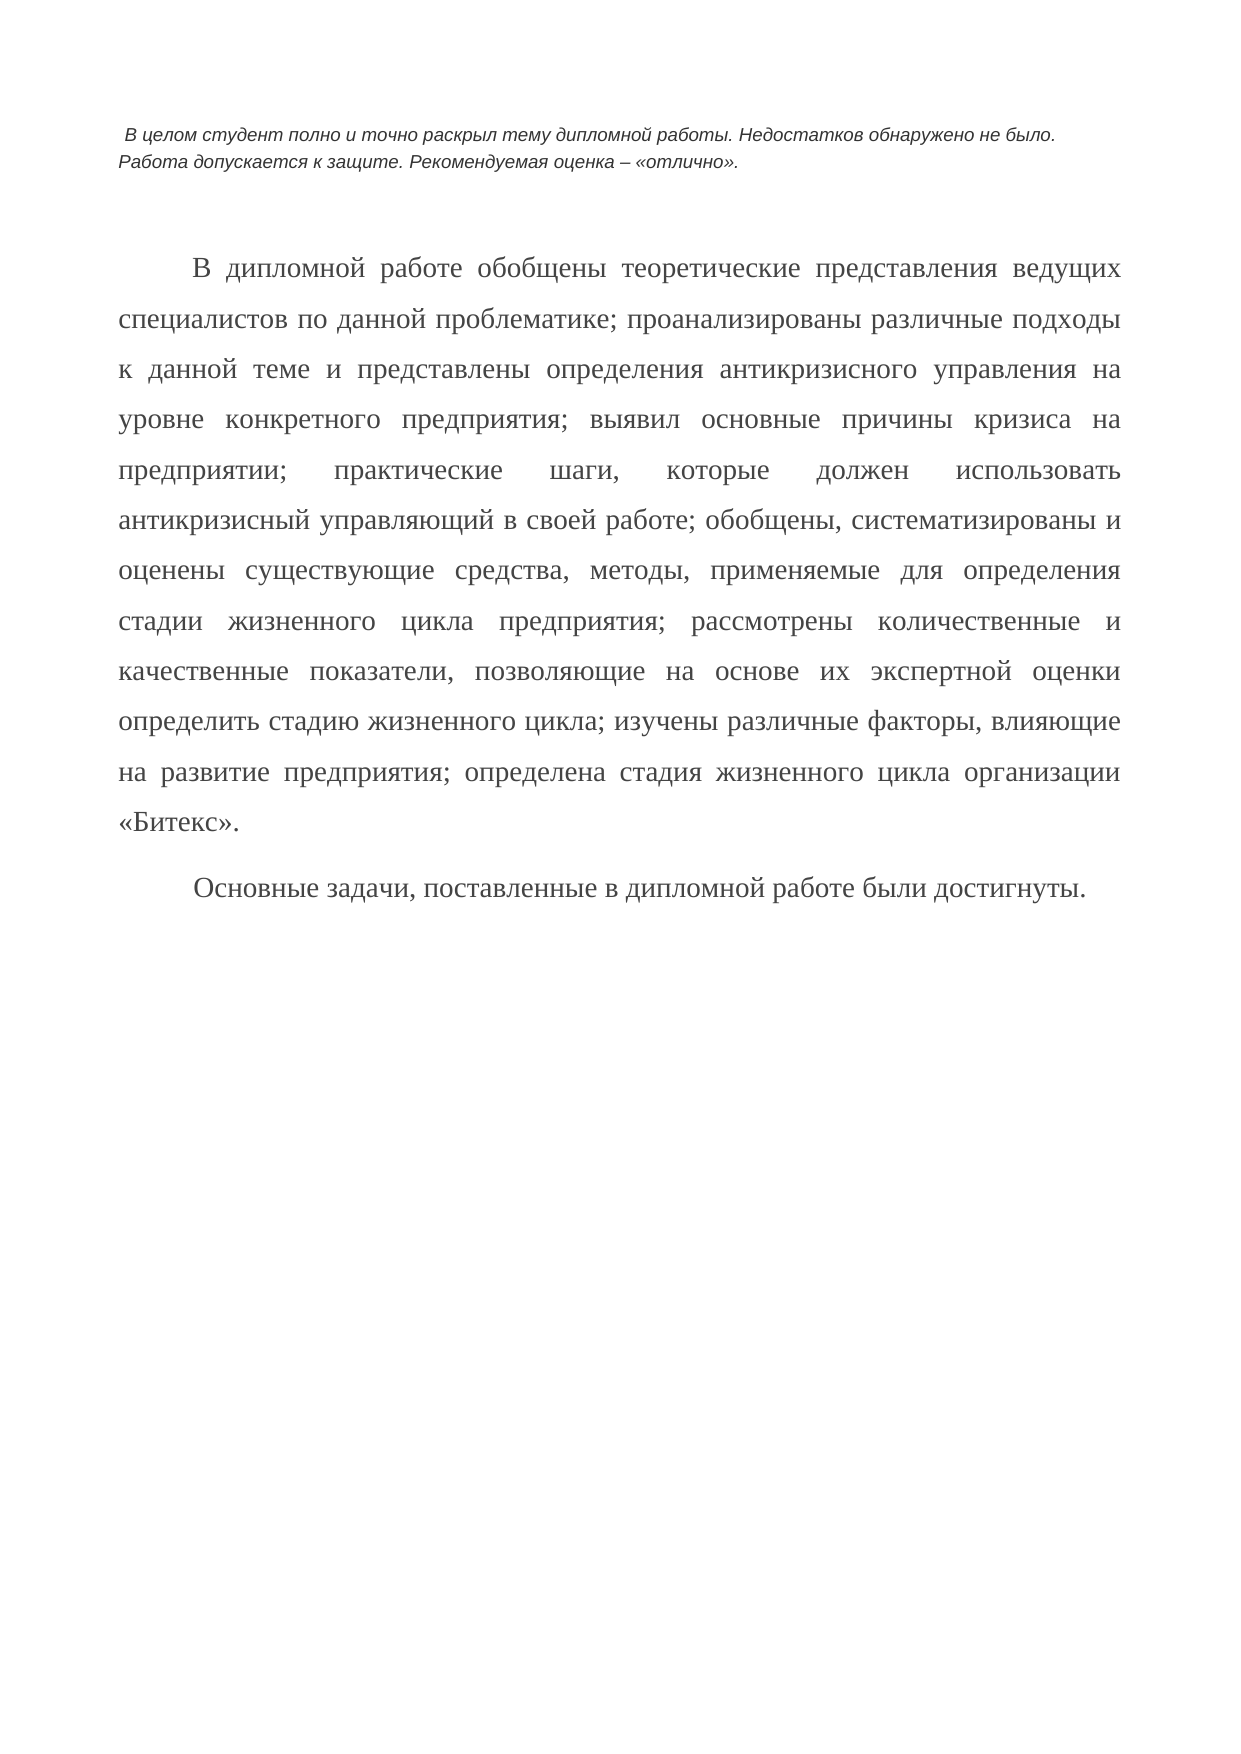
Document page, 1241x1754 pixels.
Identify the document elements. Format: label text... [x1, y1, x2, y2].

text Основные задачи, поставленные в дипломной работе были достигнуты. [118, 870, 1122, 903]
text В целом студент полно и точно раскрыл тему дипломной работы. Недостатков обнаружено не было. Работа допускается к защите. Рекомендуемая оценка – «отлично». [118, 118, 1122, 173]
text В дипломной работе обобщены теоретические представления ведущих специалистов по данной проблематике; проанализированы различные подходы к данной теме и представлены определения антикризисного управления на уровне конкретного предприятия; выявил основные причины кризиса на предприятии; практические шаги, которые должен использовать антикризисный управляющий в своей работе; обобщены, систематизированы и оценены существующие средства, методы, применяемые для определения стадии жизненного цикла предприятия; рассмотрены количественные и качественные показатели, позволяющие на основе их экспертной оценки определить стадию жизненного цикла; изучены различные факторы, влияющие на развитие предприятия; определена стадия жизненного цикла организации «Битекс». [118, 251, 1122, 837]
